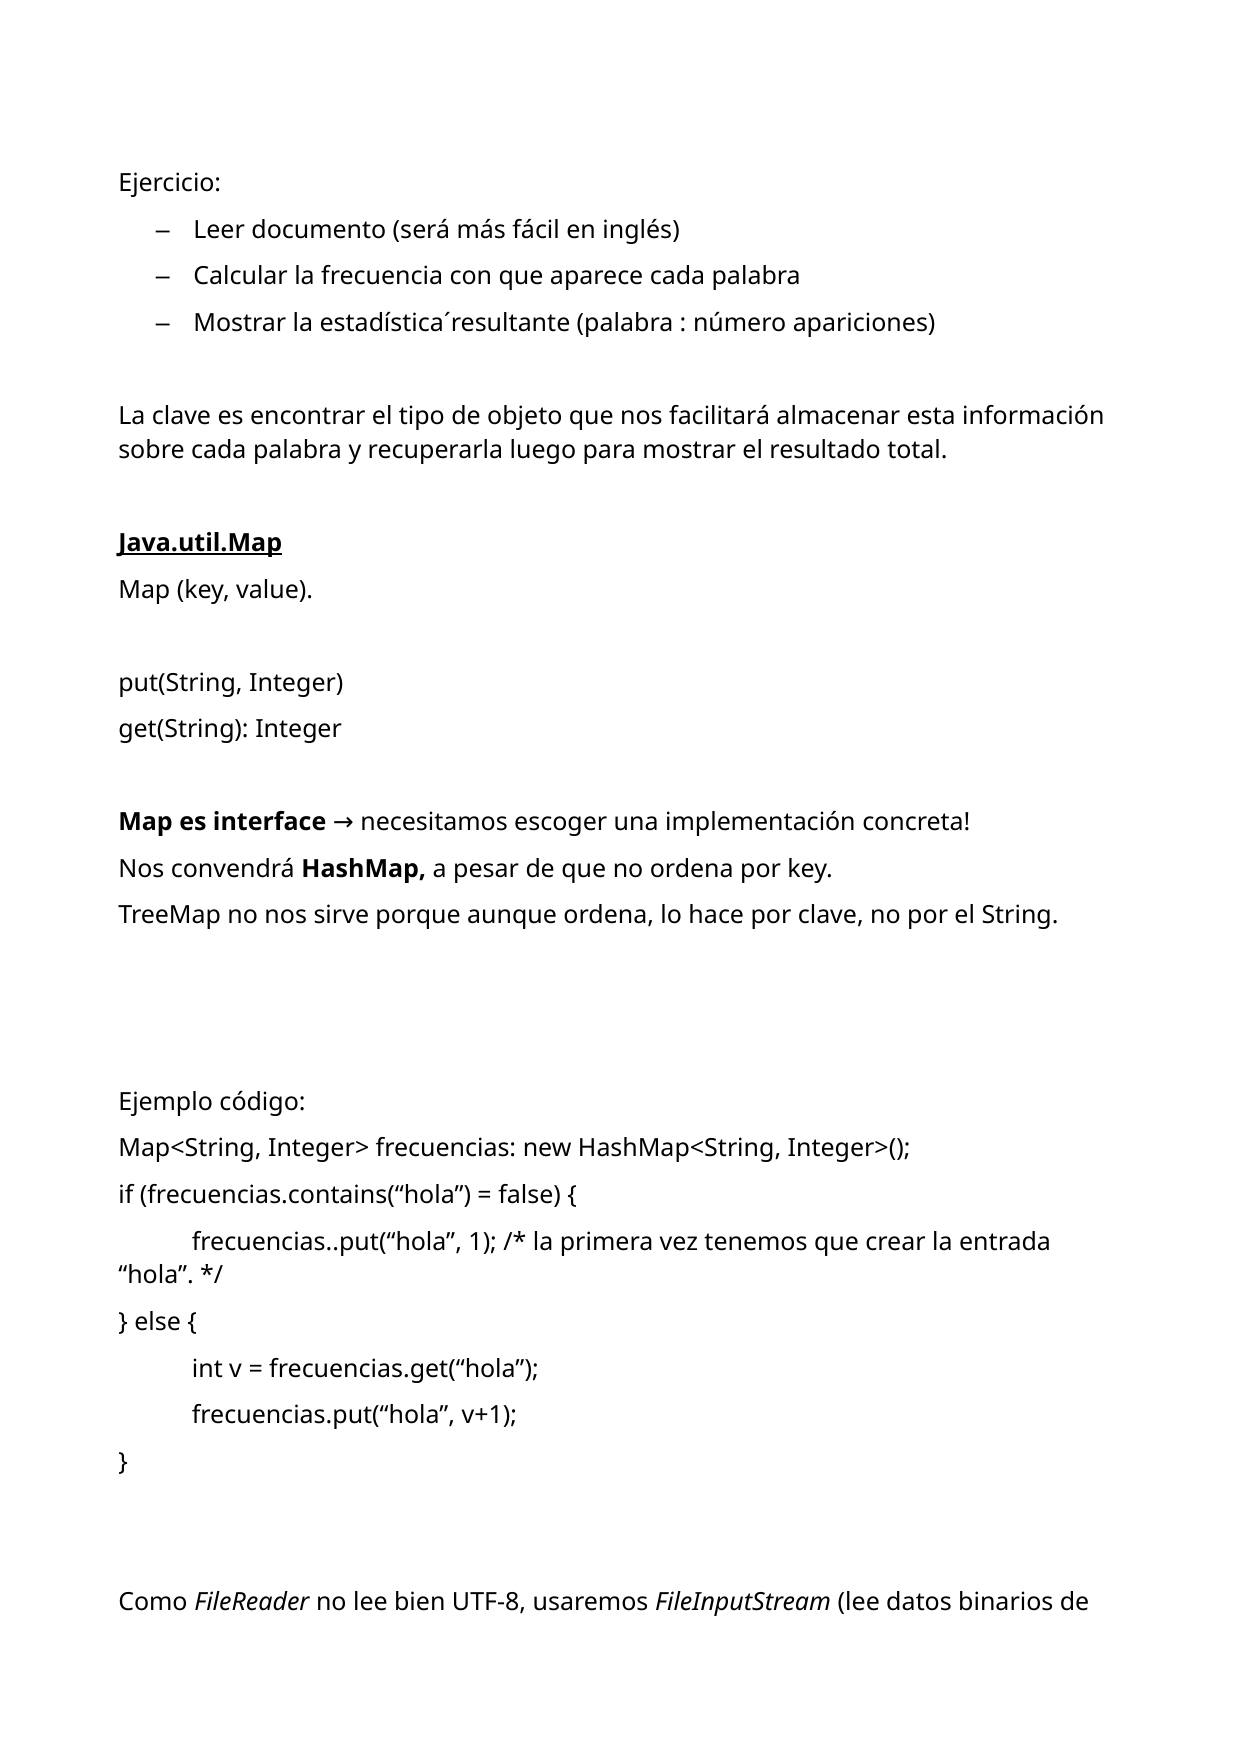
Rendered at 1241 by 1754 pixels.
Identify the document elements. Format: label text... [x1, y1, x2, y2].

text if (frecuencias.contains(“hola”) = false) { [118, 1177, 1122, 1211]
text int v = frecuencias.get(“hola”); [118, 1350, 1122, 1384]
list Calcular la frecuencia con que aparece cada palabra [156, 258, 1122, 292]
text frecuencias.put(“hola”, v+1); [118, 1397, 1122, 1431]
text Map es interface → necesitamos escoger una implementación concreta! [118, 804, 1122, 838]
text } [118, 1443, 1122, 1477]
text Map (key, value). [118, 571, 1122, 605]
text Nos convendrá HashMap, a pesar de que no ordena por key. [118, 851, 1122, 885]
text get(String): Integer [118, 711, 1122, 745]
list Mostrar la estadística´resultante (palabra : número apariciones) [156, 304, 1122, 338]
list Leer documento (será más fácil en inglés) [156, 211, 1122, 245]
text } else { [118, 1304, 1122, 1338]
text Ejercicio: [118, 165, 1122, 199]
text frecuencias..put(“hola”, 1); /* la primera vez tenemos que crear la entrada “hola”. */ [118, 1223, 1122, 1291]
text Map<String, Integer> frecuencias: new HashMap<String, Integer>(); [118, 1130, 1122, 1164]
text Ejemplo código: [118, 1083, 1122, 1117]
text La clave es encontrar el tipo de objeto que nos facilitará almacenar esta información sobre cada palabra y recuperarla luego para mostrar el resultado total. [118, 397, 1122, 466]
text TreeMap no nos sirve porque aunque ordena, lo hace por clave, no por el String. [118, 897, 1122, 931]
text Como FileReader no lee bien UTF-8, usaremos FileInputStream (lee datos binarios de [118, 1583, 1122, 1617]
text Java.util.Map [118, 525, 1122, 559]
text put(String, Integer) [118, 664, 1122, 698]
